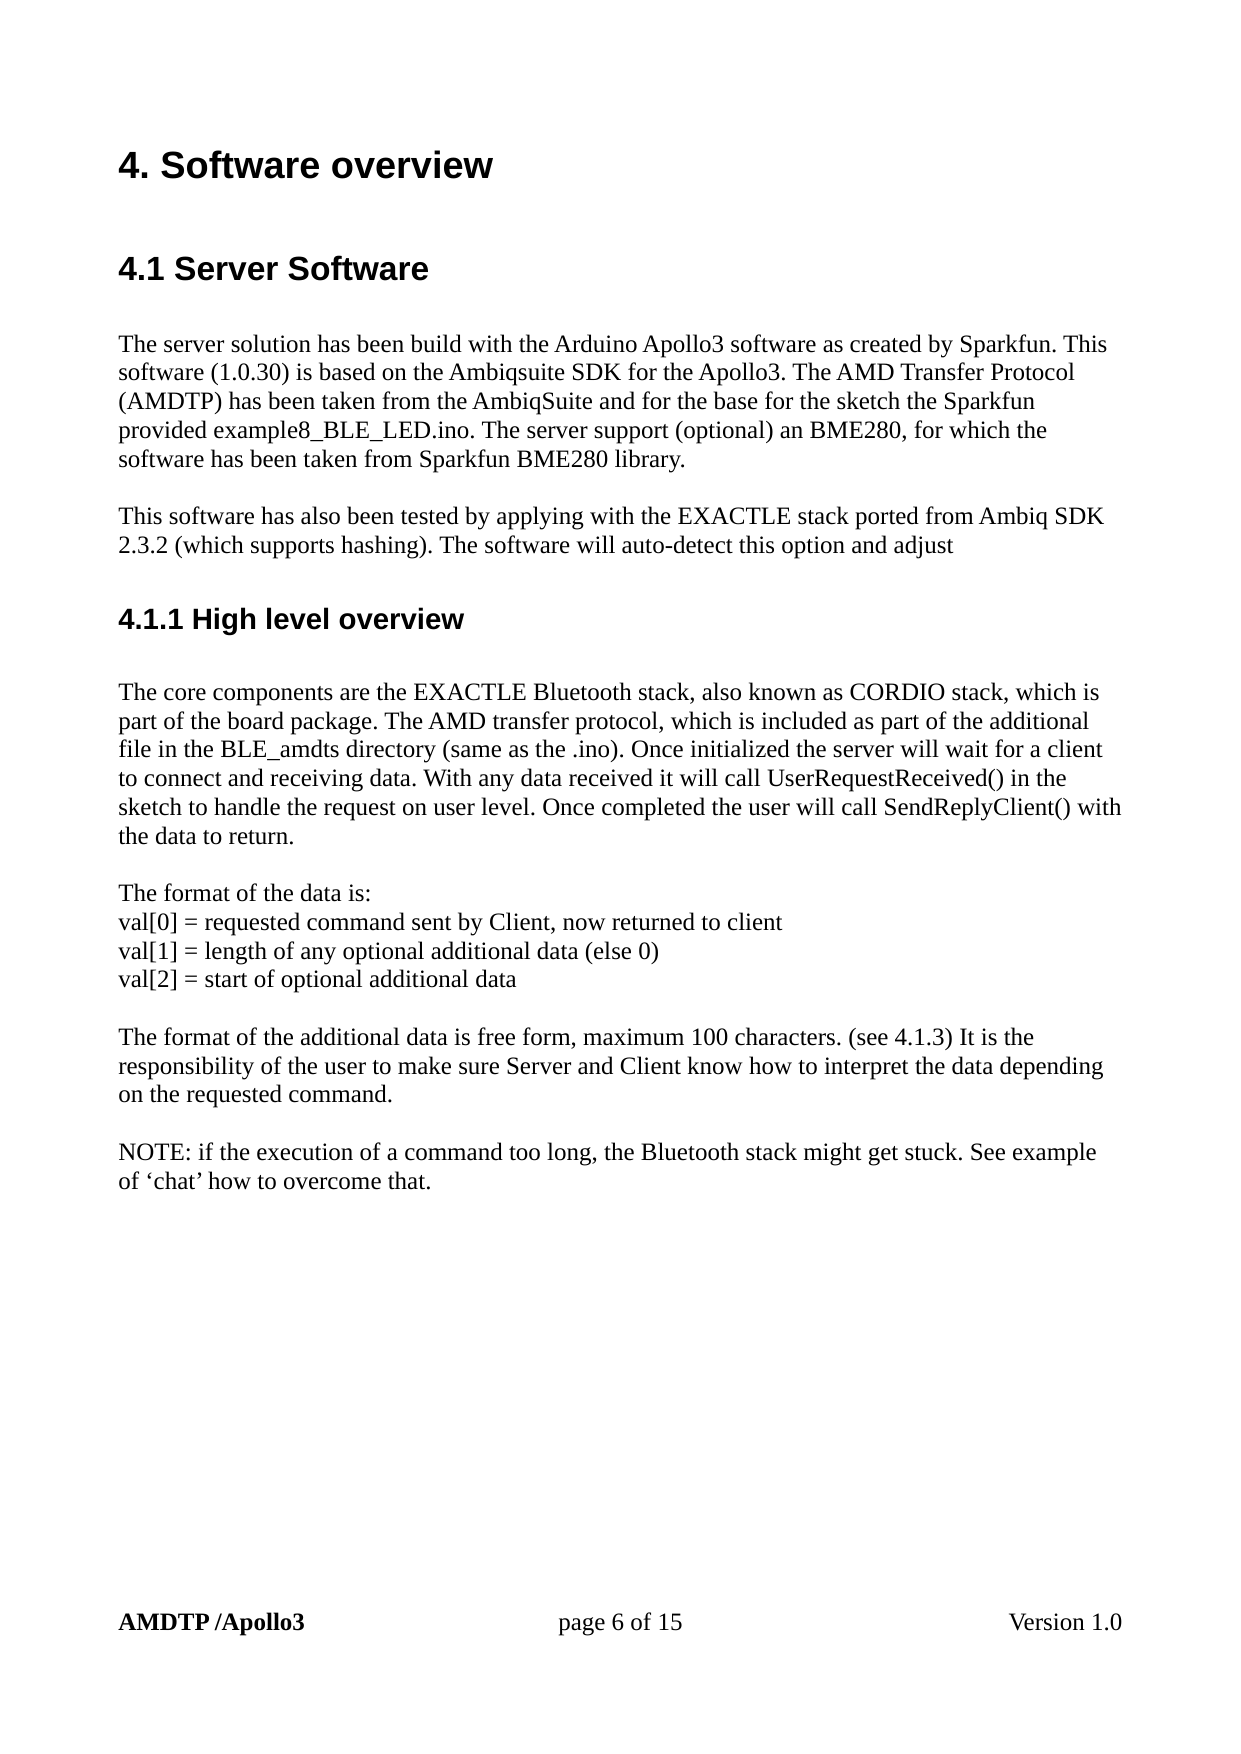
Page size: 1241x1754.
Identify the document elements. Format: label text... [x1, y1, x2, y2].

text val[2] = start of optional additional data [118, 964, 1122, 993]
subtitle 4.1 Server Software [118, 249, 1122, 287]
text val[0] = requested command sent by Client, now returned to client [118, 907, 1122, 936]
text The format of the additional data is free form, maximum 100 characters. (see 4.1.3) It is the responsibility of the user to make sure Server and Client know how to interpret the data depending on the requested command. [118, 1022, 1122, 1108]
subtitle 4.1.1 High level overview [118, 602, 1122, 636]
text The format of the data is: [118, 878, 1122, 907]
text The core components are the EXACTLE Bluetooth stack, also known as CORDIO stack, which is part of the board package. The AMD transfer protocol, which is included as part of the additional file in the BLE_amdts directory (same as the .ino). Once initialized the server will wait for a client to connect and receiving data. With any data received it will call UserRequestReceived() in the sketch to handle the request on user level. Once completed the user will call SendReplyClient() with the data to return. [118, 677, 1122, 849]
text This software has also been tested by applying with the EXACTLE stack ported from Ambiq SDK 2.3.2 (which supports hashing). The software will auto-detect this option and adjust [118, 501, 1122, 559]
subtitle 4. Software overview [118, 143, 1122, 187]
text val[1] = length of any optional additional data (else 0) [118, 936, 1122, 964]
text NOTE: if the execution of a command too long, the Bluetooth stack might get stuck. See example of ‘chat’ how to overcome that. [118, 1137, 1122, 1194]
text The server solution has been build with the Arduino Apollo3 software as created by Sparkfun. This software (1.0.30) is based on the Ambiqsuite SDK for the Apollo3. The AMD Transfer Protocol (AMDTP) has been taken from the AmbiqSuite and for the base for the sketch the Sparkfun provided example8_BLE_LED.ino. The server support (optional) an BME280, for which the software has been taken from Sparkfun BME280 library. [118, 329, 1122, 472]
